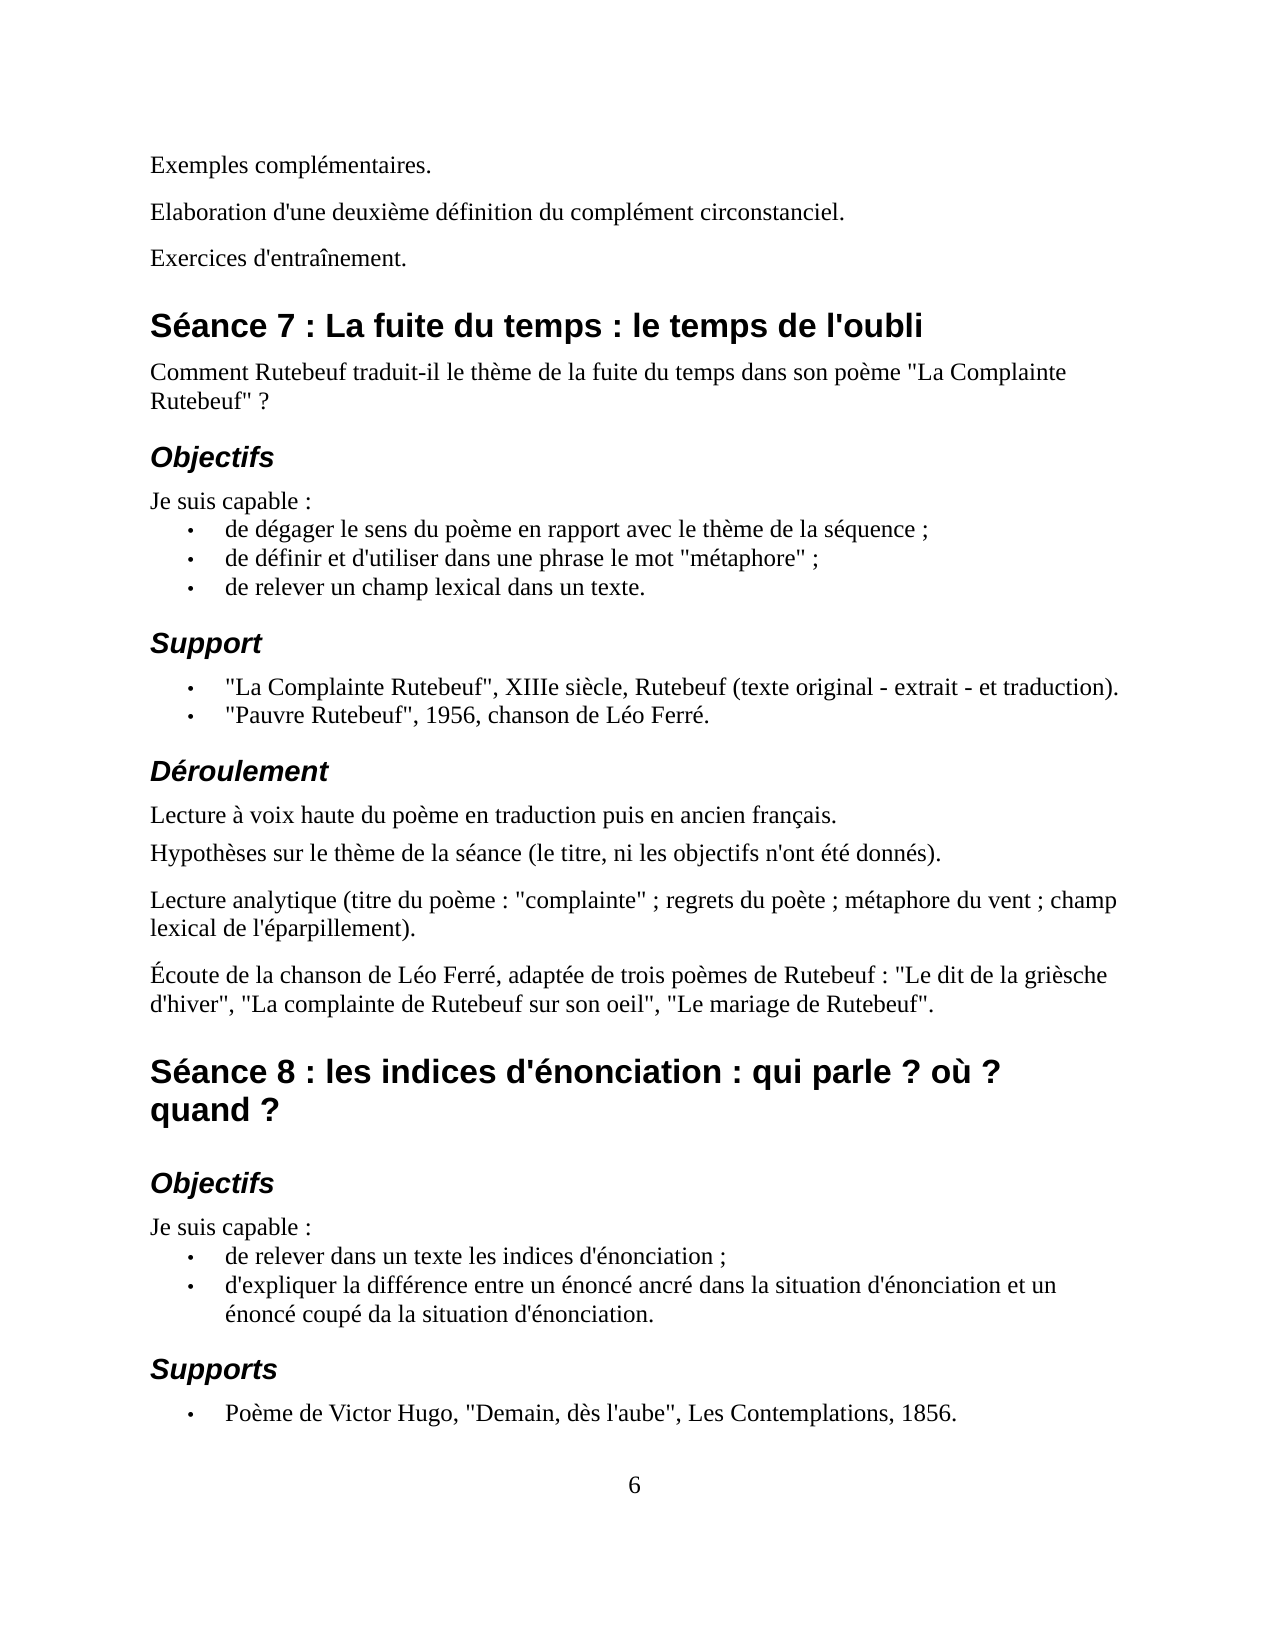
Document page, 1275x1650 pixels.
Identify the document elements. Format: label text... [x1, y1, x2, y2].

text Exemples complémentaires. [150, 150, 1125, 179]
list de dégager le sens du poème en rapport avec le thème de la séquence ; [187, 514, 1125, 543]
subtitle Support [150, 626, 1125, 659]
list de relever un champ lexical dans un texte. [187, 572, 1125, 601]
list Poème de Victor Hugo, "Demain, dès l'aube", Les Contemplations, 1856. [187, 1398, 1125, 1427]
list "Pauvre Rutebeuf", 1956, chanson de Léo Ferré. [187, 701, 1125, 729]
text Écoute de la chanson de Léo Ferré, adaptée de trois poèmes de Rutebeuf : "Le dit de la grièsche d'hiver", "La complainte de Rutebeuf sur son oeil", "Le mariage de Rutebeuf". [150, 960, 1125, 1018]
text Lecture à voix haute du poème en traduction puis en ancien français. [150, 800, 1125, 829]
subtitle Séance 7 : La fuite du temps : le temps de l'oubli [150, 306, 1125, 345]
list "La Complainte Rutebeuf", XIIIe siècle, Rutebeuf (texte original - extrait - et traduction). [187, 672, 1125, 701]
text Je suis capable : [150, 486, 1125, 514]
text Lecture analytique (titre du poème : "complainte" ; regrets du poète ; métaphore du vent ; champ lexical de l'éparpillement). [150, 885, 1125, 942]
subtitle Objectifs [150, 440, 1125, 473]
subtitle Objectifs [150, 1166, 1125, 1200]
subtitle Supports [150, 1352, 1125, 1386]
text Comment Rutebeuf traduit-il le thème de la fuite du temps dans son poème "La Complainte Rutebeuf" ? [150, 357, 1125, 415]
text Je suis capable : [150, 1212, 1125, 1241]
list d'expliquer la différence entre un énoncé ancré dans la situation d'énonciation et un énoncé coupé da la situation d'énonciation. [187, 1270, 1125, 1327]
text Hypothèses sur le thème de la séance (le titre, ni les objectifs n'ont été donnés). [150, 838, 1125, 867]
text Elaboration d'une deuxième définition du complément circonstanciel. [150, 197, 1125, 225]
subtitle Déroulement [150, 754, 1125, 788]
text Exercices d'entraînement. [150, 243, 1125, 272]
list de définir et d'utiliser dans une phrase le mot "métaphore" ; [187, 543, 1125, 572]
list de relever dans un texte les indices d'énonciation ; [187, 1241, 1125, 1270]
subtitle Séance 8 : les indices d'énonciation : qui parle ? où ? quand ? [150, 1052, 1125, 1129]
